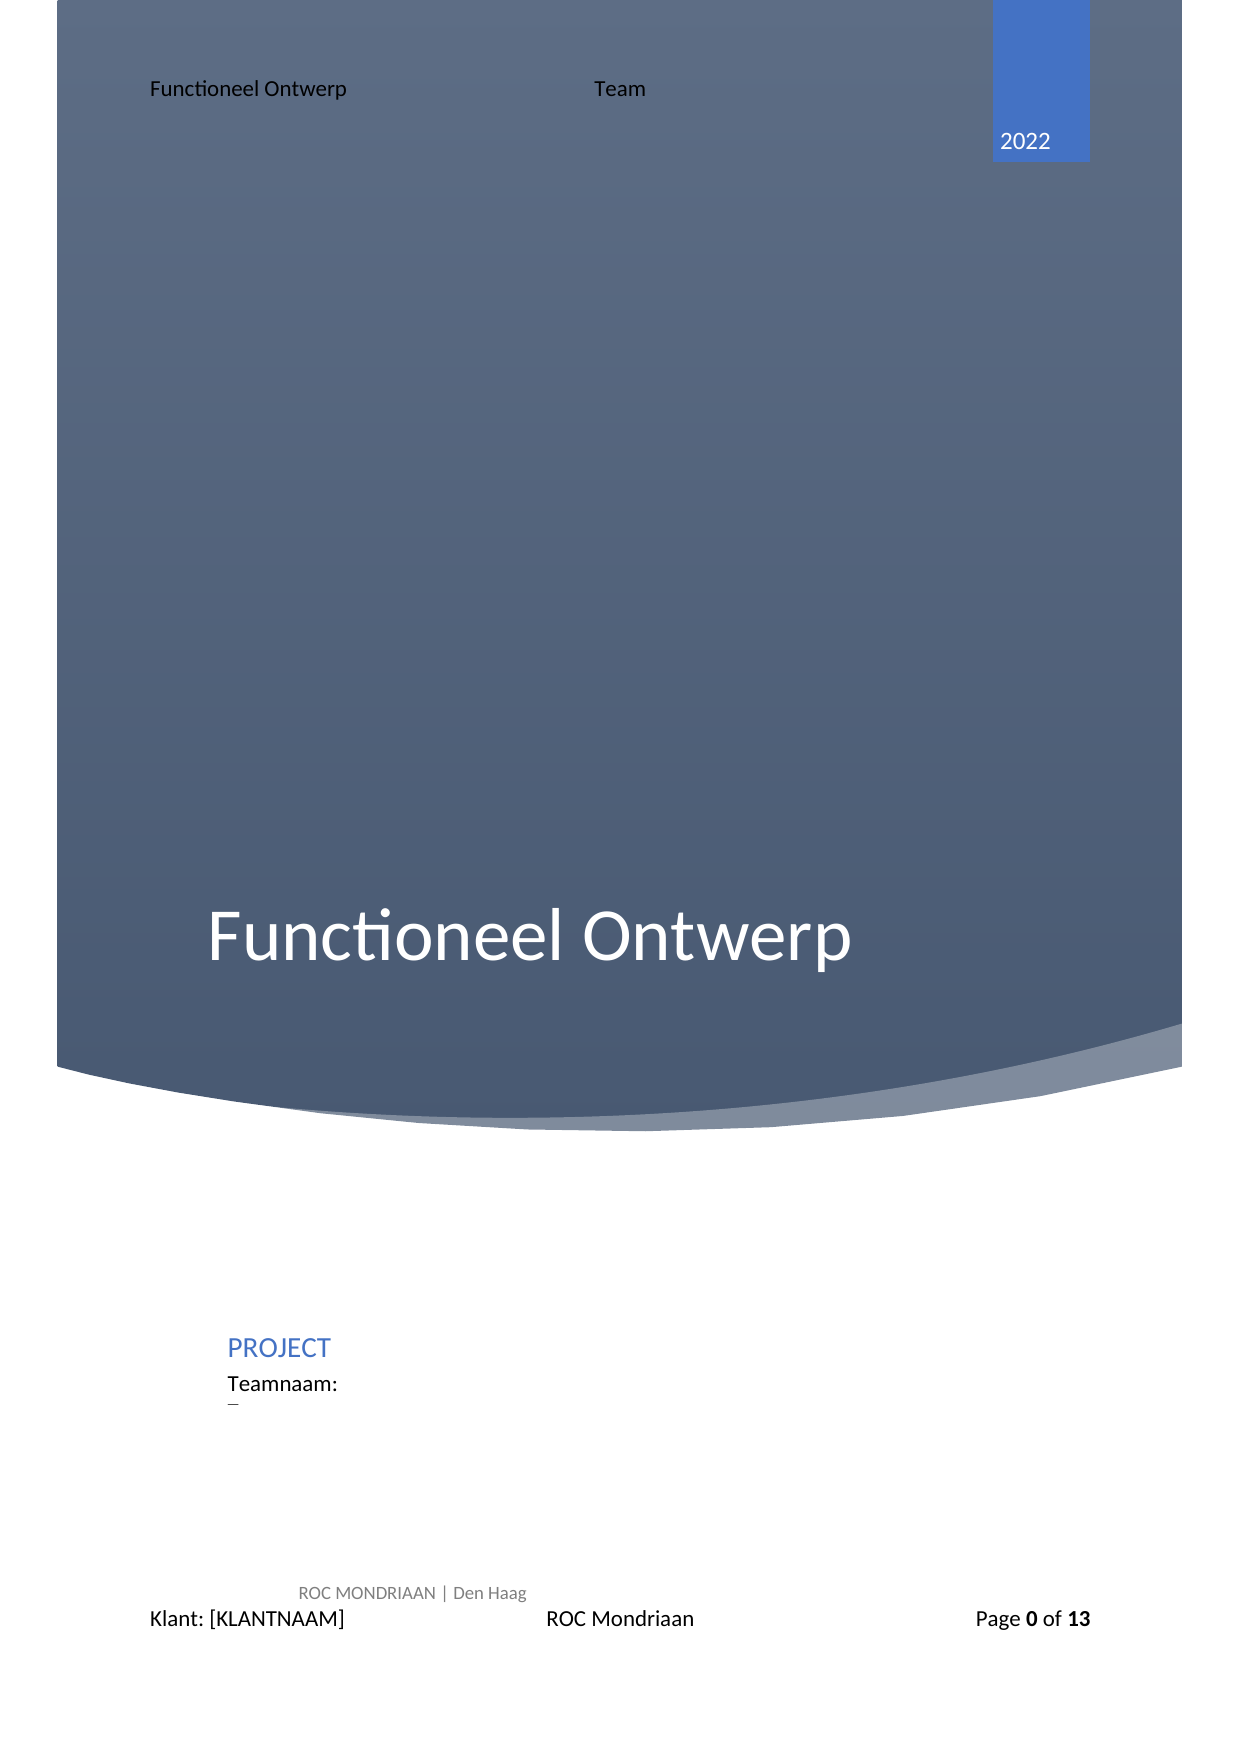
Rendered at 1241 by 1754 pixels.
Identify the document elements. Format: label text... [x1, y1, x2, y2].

text Project [227, 1329, 841, 1365]
text ROC Mondriaan | Den Haag [298, 1581, 912, 1604]
text Teamnaam: [227, 1369, 841, 1397]
text Team: [227, 1397, 841, 1404]
